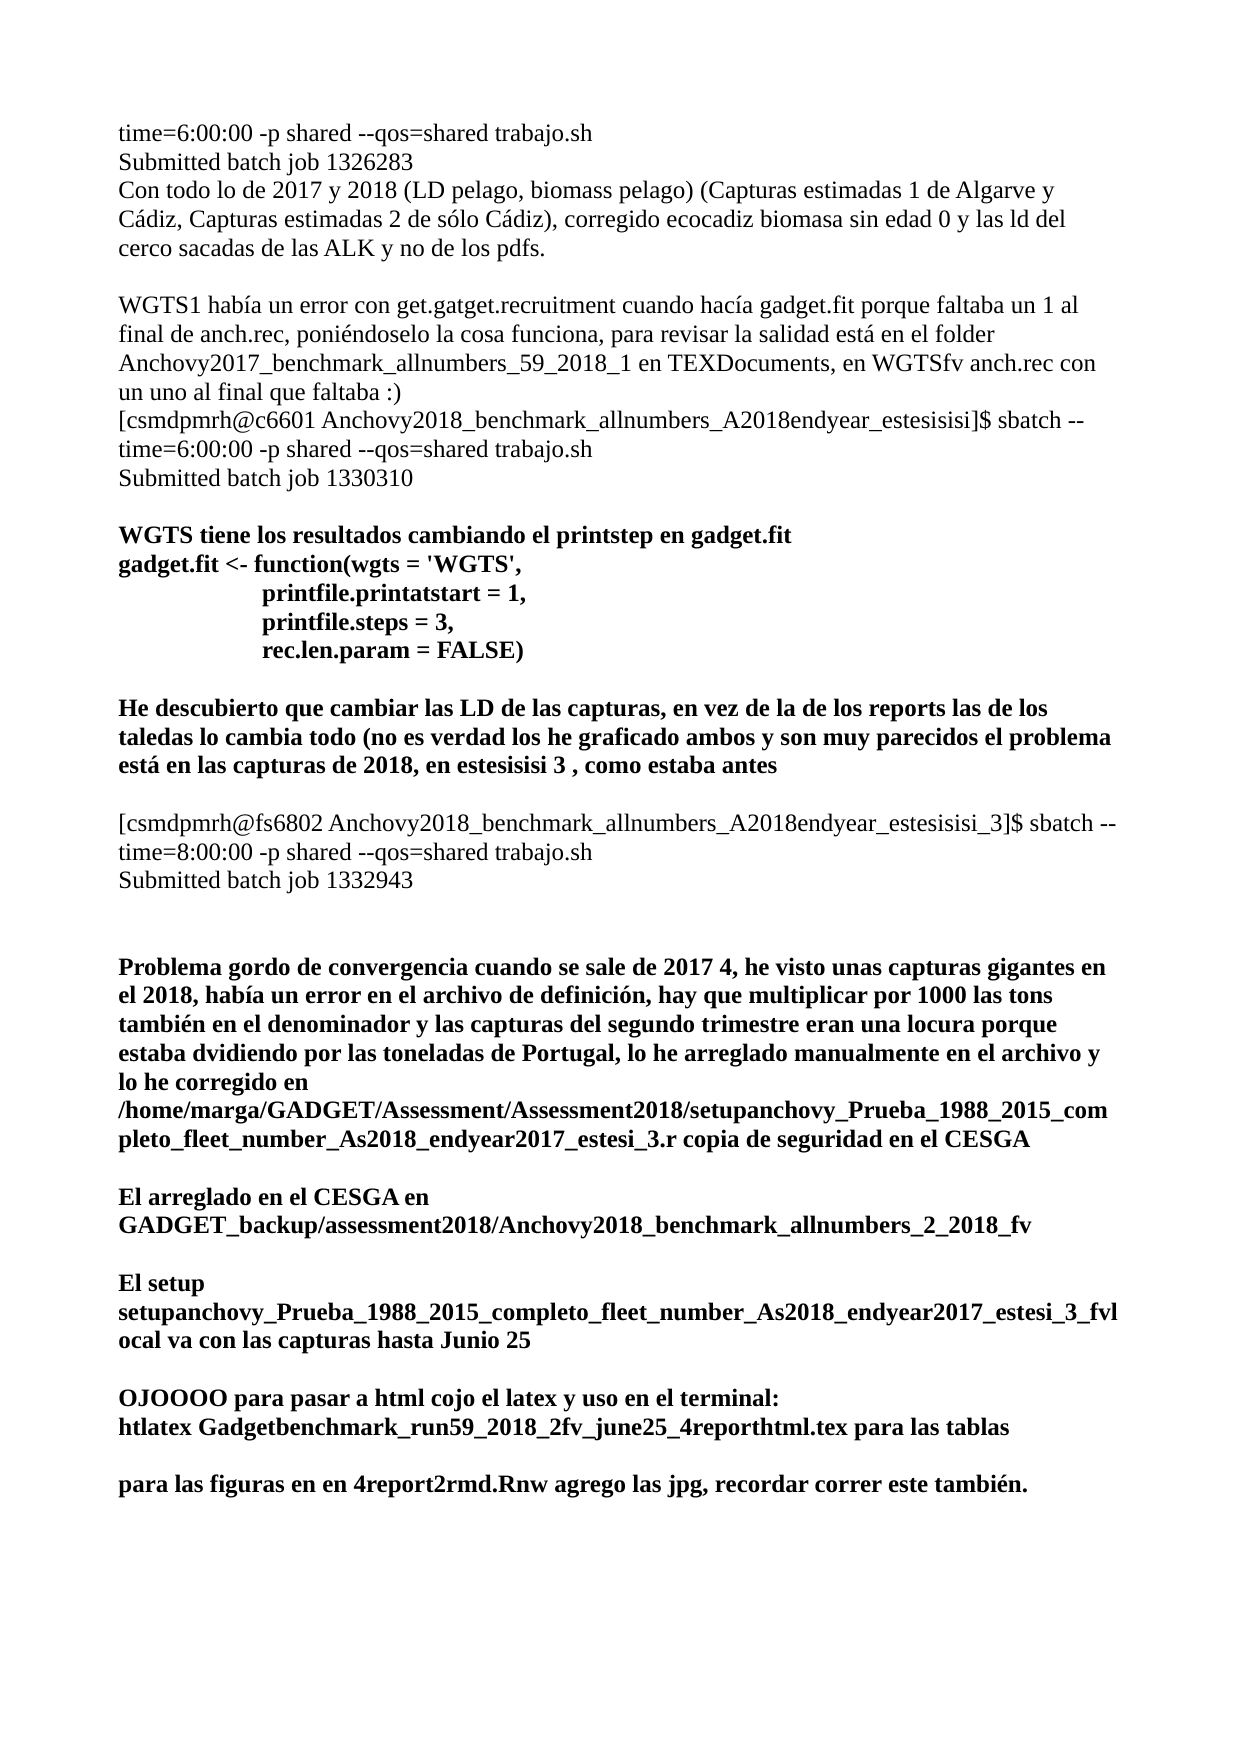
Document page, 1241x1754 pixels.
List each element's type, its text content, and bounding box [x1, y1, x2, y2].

text printfile.steps = 3, [118, 607, 1122, 636]
text gadget.fit <- function(wgts = 'WGTS', [118, 549, 1122, 578]
text Submitted batch job 1332943 [118, 866, 1122, 894]
text Submitted batch job 1330310 [118, 463, 1122, 492]
text OJOOOO para pasar a html cojo el latex y uso en el terminal: [118, 1383, 1122, 1412]
text htlatex Gadgetbenchmark_run59_2018_2fv_june25_4reporthtml.tex para las tablas [118, 1412, 1122, 1441]
text [csmdpmrh@fs6802 Anchovy2018_benchmark_allnumbers_A2018endyear_estesisisi_3]$ sbatch --time=8:00:00 -p shared --qos=shared trabajo.sh [118, 808, 1122, 866]
text printfile.printatstart = 1, [118, 578, 1122, 607]
text --time=6:00:00 -p shared --qos=shared trabajo.sh [118, 118, 1122, 147]
text El setup setupanchovy_Prueba_1988_2015_completo_fleet_number_As2018_endyear2017_estesi_3_fvlocal va con las capturas hasta Junio 25 [118, 1268, 1122, 1354]
text rec.len.param = FALSE) [118, 636, 1122, 664]
text He descubierto que cambiar las LD de las capturas, en vez de la de los reports las de los taledas lo cambia todo (no es verdad los he graficado ambos y son muy parecidos el problema está en las capturas de 2018, en estesisisi 3 , como estaba antes [118, 693, 1122, 779]
text para las figuras en en 4report2rmd.Rnw agrego las jpg, recordar correr este también. [118, 1469, 1122, 1498]
text El arreglado en el CESGA en GADGET_backup/assessment2018/Anchovy2018_benchmark_allnumbers_2_2018_fv [118, 1182, 1122, 1239]
text [csmdpmrh@c6601 Anchovy2018_benchmark_allnumbers_A2018endyear_estesisisi]$ sbatch --time=6:00:00 -p shared --qos=shared trabajo.sh [118, 406, 1122, 463]
text Con todo lo de 2017 y 2018 (LD pelago, biomass pelago) (Capturas estimadas 1 de Algarve y Cádiz, Capturas estimadas 2 de sólo Cádiz), corregido ecocadiz biomasa sin edad 0 y las ld del cerco sacadas de las ALK y no de los pdfs. [118, 176, 1122, 262]
text Submitted batch job 1326283 [118, 147, 1122, 176]
text Problema gordo de convergencia cuando se sale de 2017 4, he visto unas capturas gigantes en el 2018, había un error en el archivo de definición, hay que multiplicar por 1000 las tons también en el denominador y las capturas del segundo trimestre eran una locura porque estaba dvidiendo por las toneladas de Portugal, lo he arreglado manualmente en el archivo y lo he corregido en /home/marga/GADGET/Assessment/Assessment2018/setupanchovy_Prueba_1988_2015_completo_fleet_number_As2018_endyear2017_estesi_3.r copia de seguridad en el CESGA [118, 952, 1122, 1153]
text WGTS tiene los resultados cambiando el printstep en gadget.fit [118, 521, 1122, 549]
text WGTS1 había un error con get.gatget.recruitment cuando hacía gadget.fit porque faltaba un 1 al final de anch.rec, poniéndoselo la cosa funciona, para revisar la salidad está en el folder Anchovy2017_benchmark_allnumbers_59_2018_1 en TEXDocuments, en WGTSfv anch.rec con un uno al final que faltaba :) [118, 291, 1122, 406]
